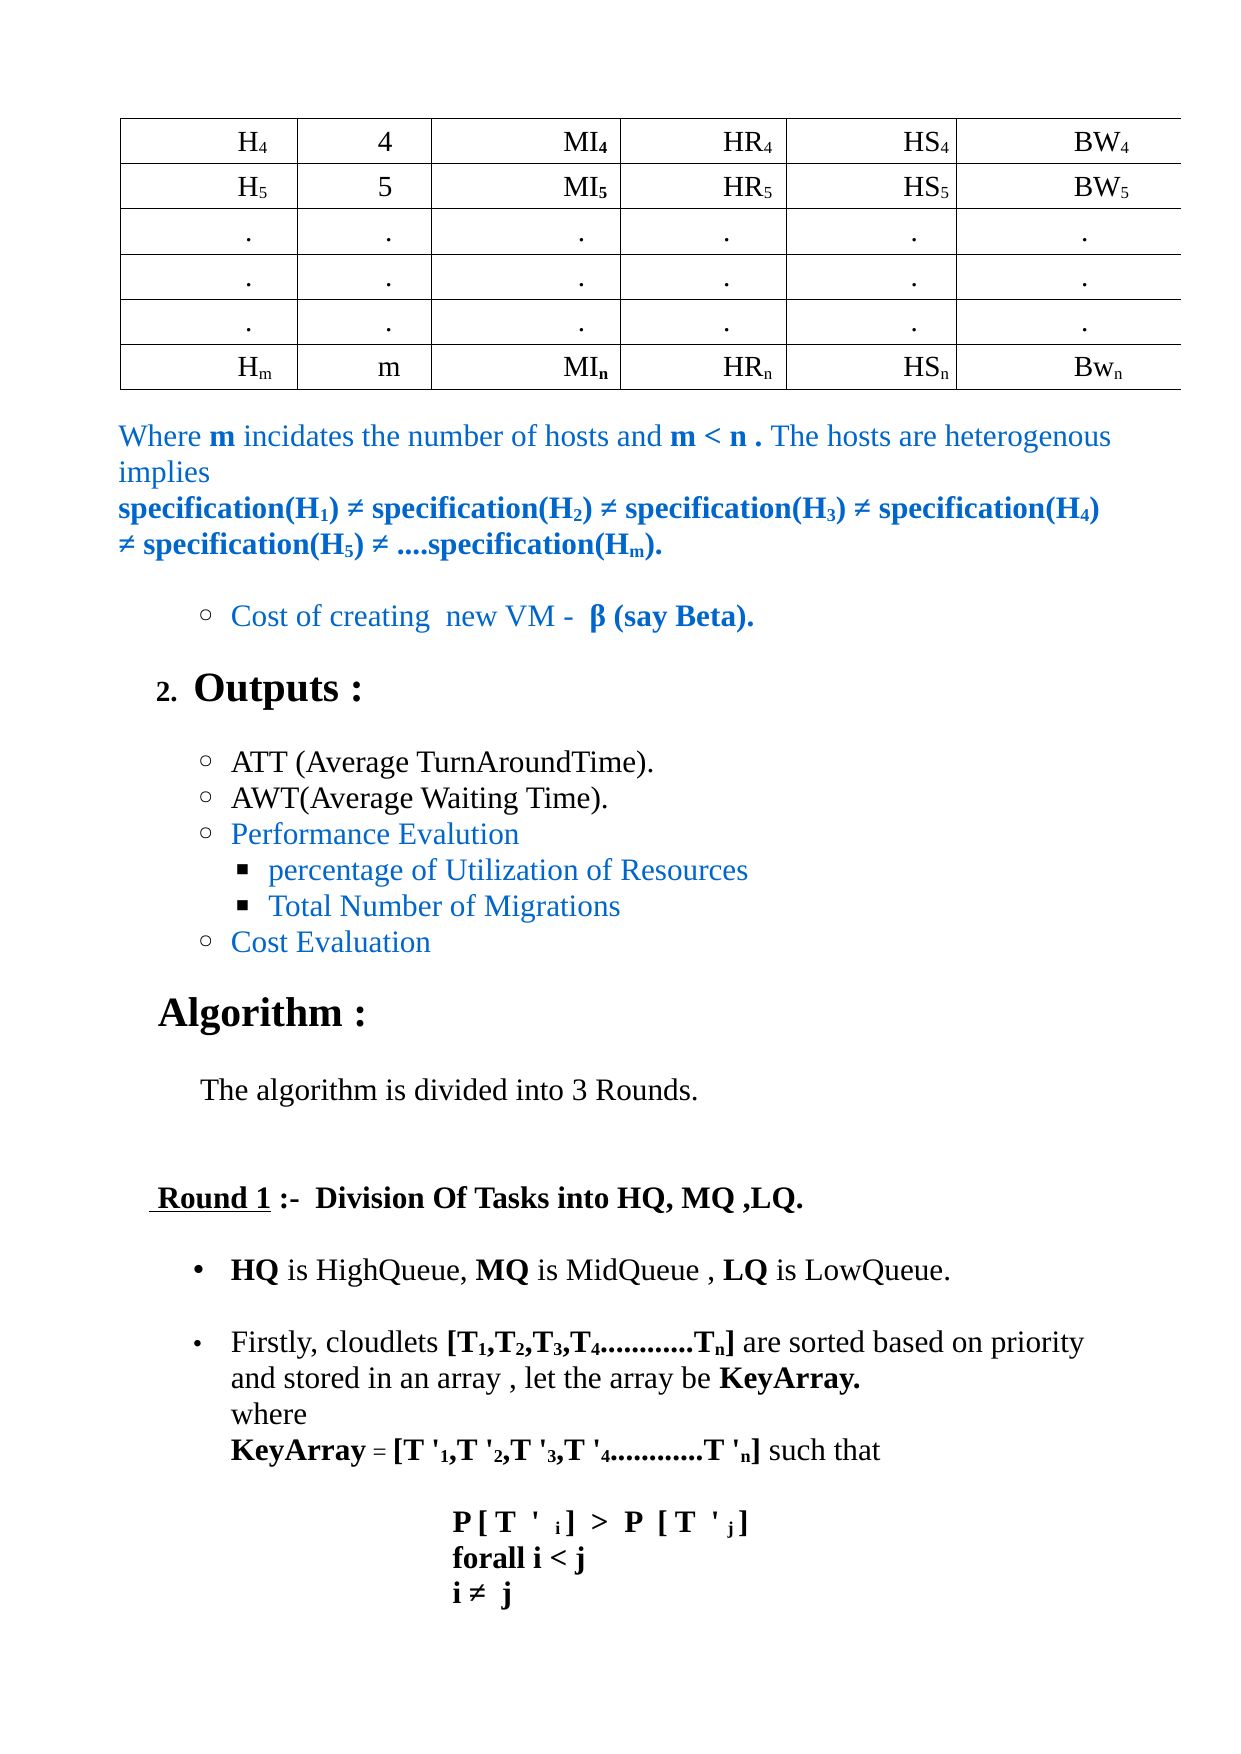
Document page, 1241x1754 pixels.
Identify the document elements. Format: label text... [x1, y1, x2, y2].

list Outputs : [156, 662, 1122, 743]
list Performance Evalution [193, 815, 1122, 851]
table_cell HSn [787, 345, 956, 389]
table_cell H4 [121, 119, 297, 163]
list ATT (Average TurnAroundTime). [193, 743, 1122, 779]
table_cell . [621, 255, 786, 298]
list Cost Evaluation [193, 923, 1122, 959]
table_cell . [121, 255, 297, 298]
table_cell . [298, 209, 431, 253]
table_cell HS5 [787, 164, 956, 208]
table_cell . [121, 209, 297, 253]
list Total Number of Migrations [231, 887, 1122, 923]
table_cell . [432, 300, 620, 344]
table_cell BW4 [957, 119, 1181, 163]
list HQ is HighQueue, MQ is MidQueue , LQ is LowQueue. [193, 1251, 1122, 1323]
table_cell 4 [298, 119, 431, 163]
table_cell H5 [121, 164, 297, 208]
table_cell . [621, 300, 786, 344]
text Round 1 :- Division Of Tasks into HQ, MQ ,LQ. [118, 1179, 1122, 1215]
table_cell HR4 [621, 119, 786, 163]
table_cell Hm [121, 345, 297, 389]
table_cell . [432, 255, 620, 298]
table_cell . [787, 300, 956, 344]
table_cell . [298, 255, 431, 298]
table_cell . [787, 209, 956, 253]
table_cell . [121, 300, 297, 344]
list Firstly, cloudlets [T1,T2,T3,T4............Tn] are sorted based on priority and stored in an array , let the array be KeyArray. where KeyArray = [T '1,T '2,T '3,T '4............T 'n] such that P [ T ' i ] > P [ T ' j ] forall i < j i ≠ j [193, 1323, 1122, 1611]
table_cell . [432, 209, 620, 253]
table_cell HRn [621, 345, 786, 389]
text Where m incidates the number of hosts and m < n . The hosts are heterogenous implies specification(H1) ≠ specification(H2) ≠ specification(H3) ≠ specification(H4) ≠ specification(H5) ≠ ....specification(Hm). [118, 389, 1122, 561]
table_cell BW5 [957, 164, 1181, 208]
table_cell m [298, 345, 431, 389]
list AWT(Average Waiting Time). [193, 779, 1122, 815]
table_cell MI4 [432, 119, 620, 163]
text The algorithm is divided into 3 Rounds. [118, 1072, 1122, 1108]
list percentage of Utilization of Resources [231, 851, 1122, 887]
table_cell 5 [298, 164, 431, 208]
list Cost of creating new VM - β (say Beta). [193, 597, 1122, 633]
table_cell MI5 [432, 164, 620, 208]
table_cell . [957, 209, 1181, 253]
table_cell . [957, 300, 1181, 344]
table_cell . [957, 255, 1181, 298]
table_cell Bwn [957, 345, 1181, 389]
table_cell HS4 [787, 119, 956, 163]
table_cell MIn [432, 345, 620, 389]
text Algorithm : [118, 988, 1122, 1036]
table_cell . [298, 300, 431, 344]
table_cell . [621, 209, 786, 253]
table_cell HR5 [621, 164, 786, 208]
table_cell . [787, 255, 956, 298]
